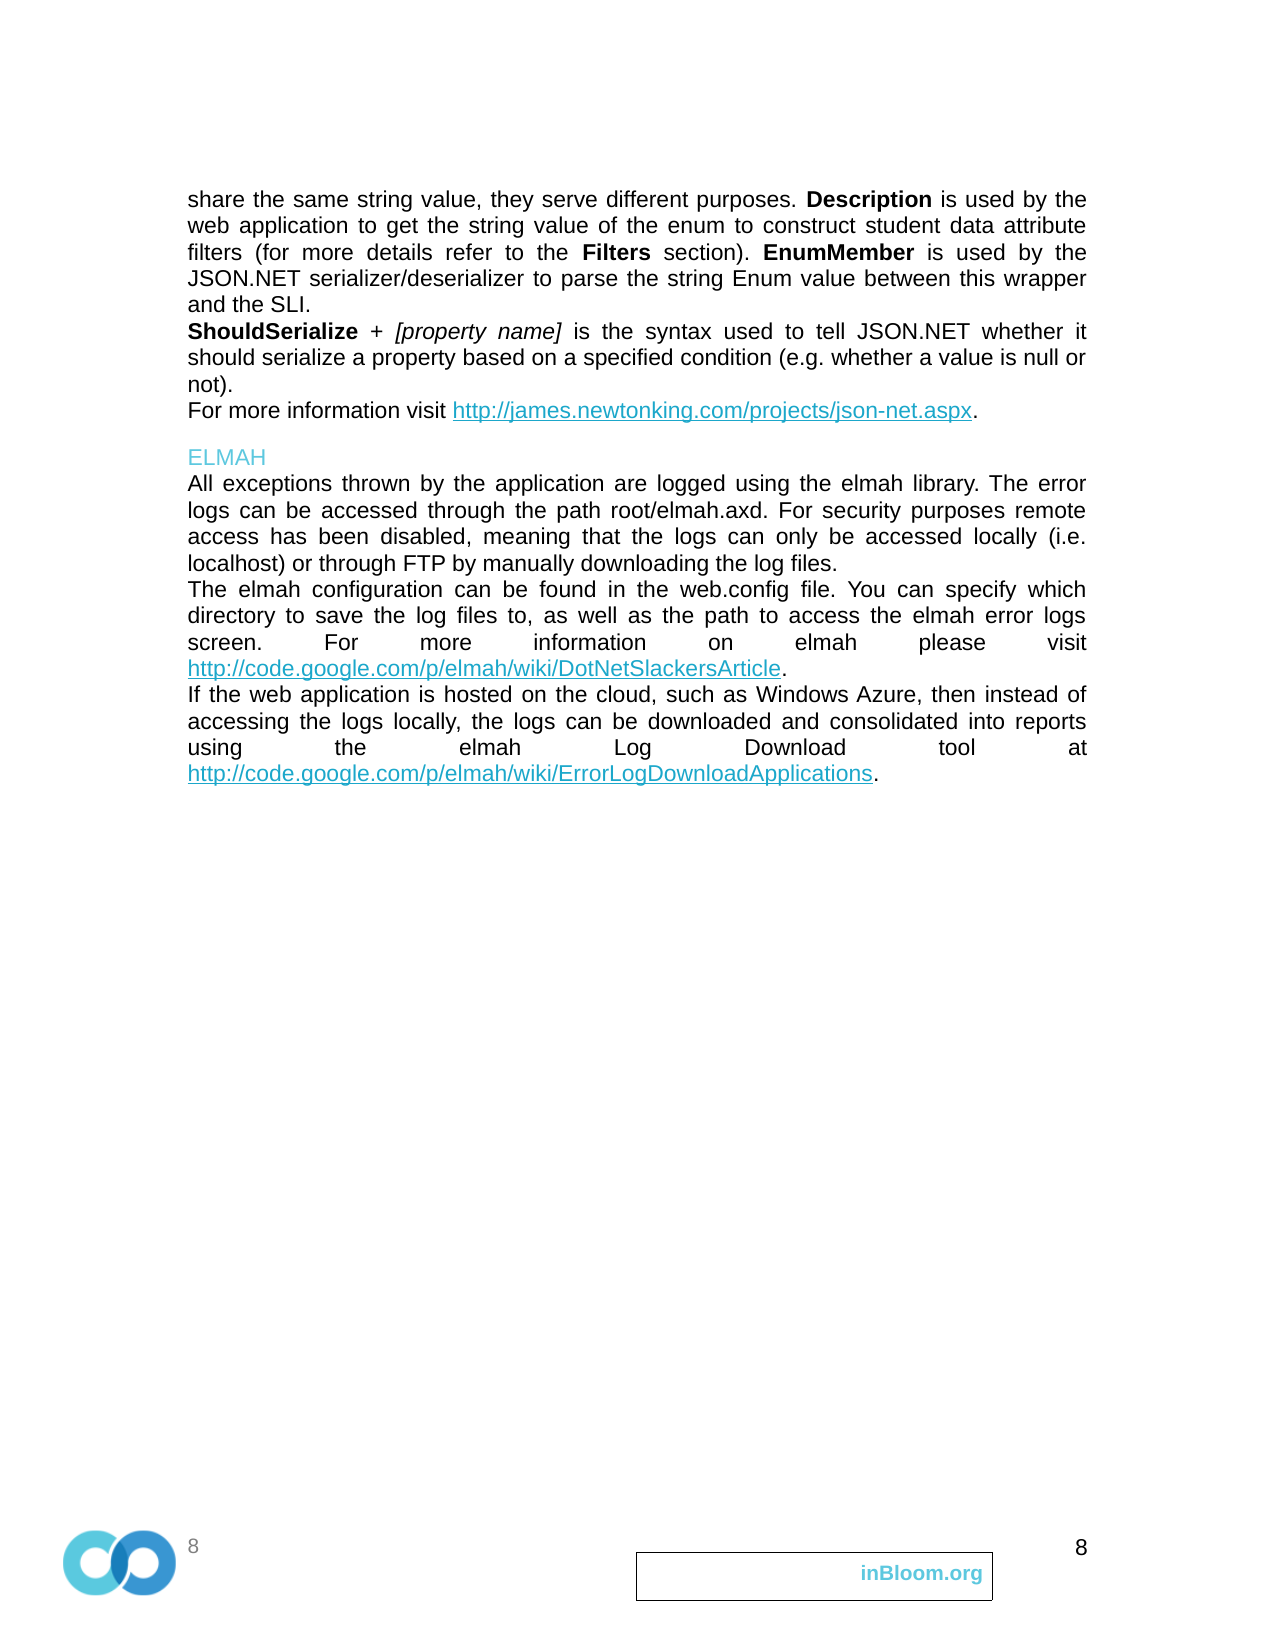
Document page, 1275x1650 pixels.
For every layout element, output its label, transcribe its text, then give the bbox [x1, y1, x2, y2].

subtitle ELMAH [187, 444, 1087, 470]
picture [53, 1518, 926, 1635]
text All exceptions thrown by the application are logged using the elmah library. The error logs can be accessed through the path root/elmah.axd. For security purposes remote access has been disabled, meaning that the logs can only be accessed locally (i.e. localhost) or through FTP by manually downloading the log files. [187, 470, 1087, 576]
text share the same string value, they serve different purposes. Description is used by the web application to get the string value of the enum to construct student data attribute filters (for more details refer to the Filters section). EnumMember is used by the JSON.NET serializer/deserializer to parse the string Enum value between this wrapper and the SLI. [187, 186, 1087, 318]
text For more information visit http://james.newtonking.com/projects/json-net.aspx. [187, 397, 1087, 423]
text The elmah configuration can be found in the web.config file. You can specify which directory to save the log files to, as well as the path to access the elmah error logs screen. For more information on elmah please visit http://code.google.com/p/elmah/wiki/DotNetSlackersArticle. [187, 576, 1087, 681]
text If the web application is hosted on the cloud, such as Windows Azure, then instead of accessing the logs locally, the logs can be downloaded and consolidated into reports using the elmah Log Download tool at http://code.google.com/p/elmah/wiki/ErrorLogDownloadApplications. [187, 681, 1087, 787]
text ShouldSerialize + [property name] is the syntax used to tell JSON.NET whether it should serialize a property based on a specified condition (e.g. whether a value is null or not). [187, 318, 1087, 397]
